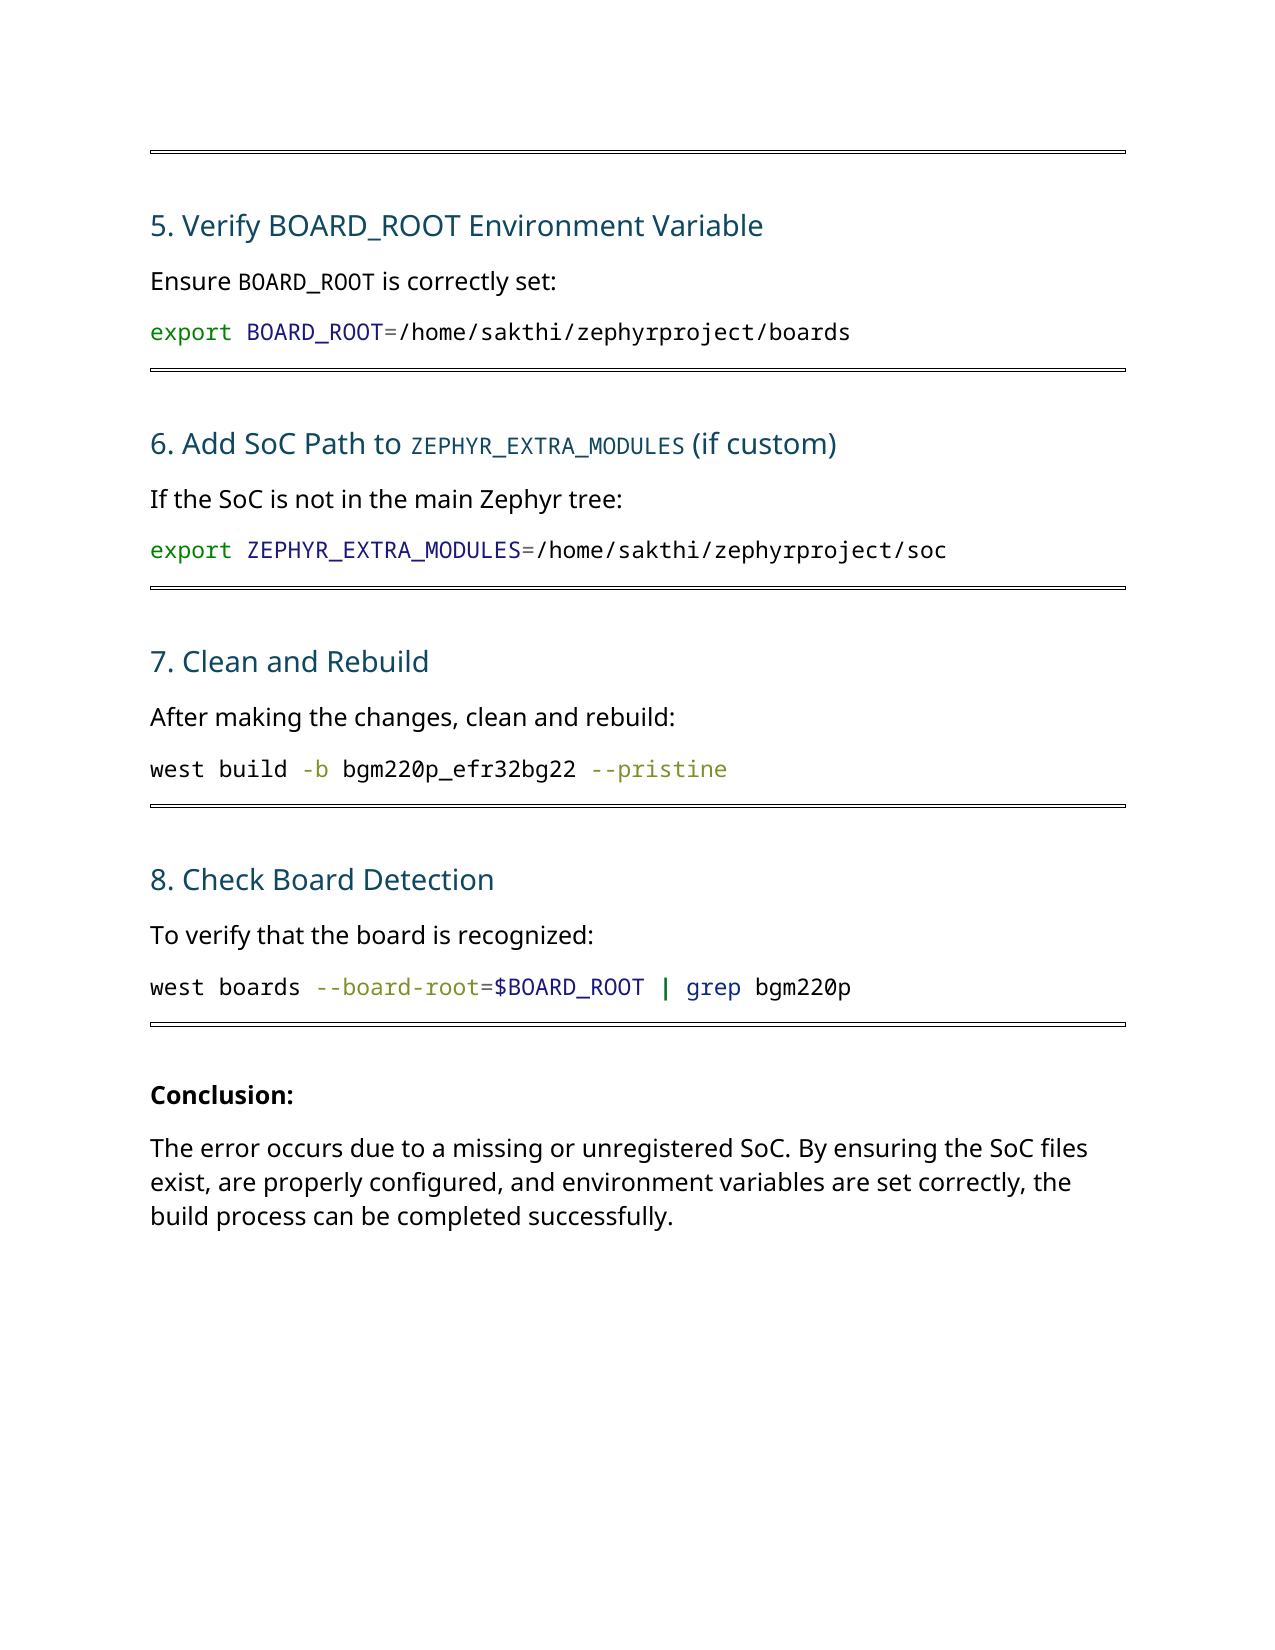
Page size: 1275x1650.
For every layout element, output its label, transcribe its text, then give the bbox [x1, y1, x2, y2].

text The error occurs due to a missing or unregistered SoC. By ensuring the SoC files exist, are properly configured, and environment variables are set correctly, the build process can be completed successfully. [150, 1131, 1125, 1233]
subtitle 6. Add SoC Path to ZEPHYR_EXTRA_MODULES (if custom) [150, 423, 1125, 463]
text Ensure BOARD_ROOT is correctly set: [150, 263, 1125, 297]
text If the SoC is not in the main Zephyr tree: [150, 482, 1125, 516]
subtitle 5. Verify BOARD_ROOT Environment Variable [150, 205, 1125, 244]
text export ZEPHYR_EXTRA_MODULES=/home/sakthi/zephyrproject/soc [150, 534, 1125, 566]
text After making the changes, clean and rebuild: [150, 700, 1125, 734]
text west build -b bgm220p_efr32bg22 --pristine [150, 753, 1125, 784]
subtitle 7. Clean and Rebuild [150, 641, 1125, 681]
text To verify that the board is recognized: [150, 918, 1125, 952]
text west boards --board-root=$BOARD_ROOT | grep bgm220p [150, 971, 1125, 1002]
subtitle 8. Check Board Detection [150, 859, 1125, 899]
text Conclusion: [150, 1078, 1125, 1112]
text export BOARD_ROOT=/home/sakthi/zephyrproject/boards [150, 316, 1125, 347]
